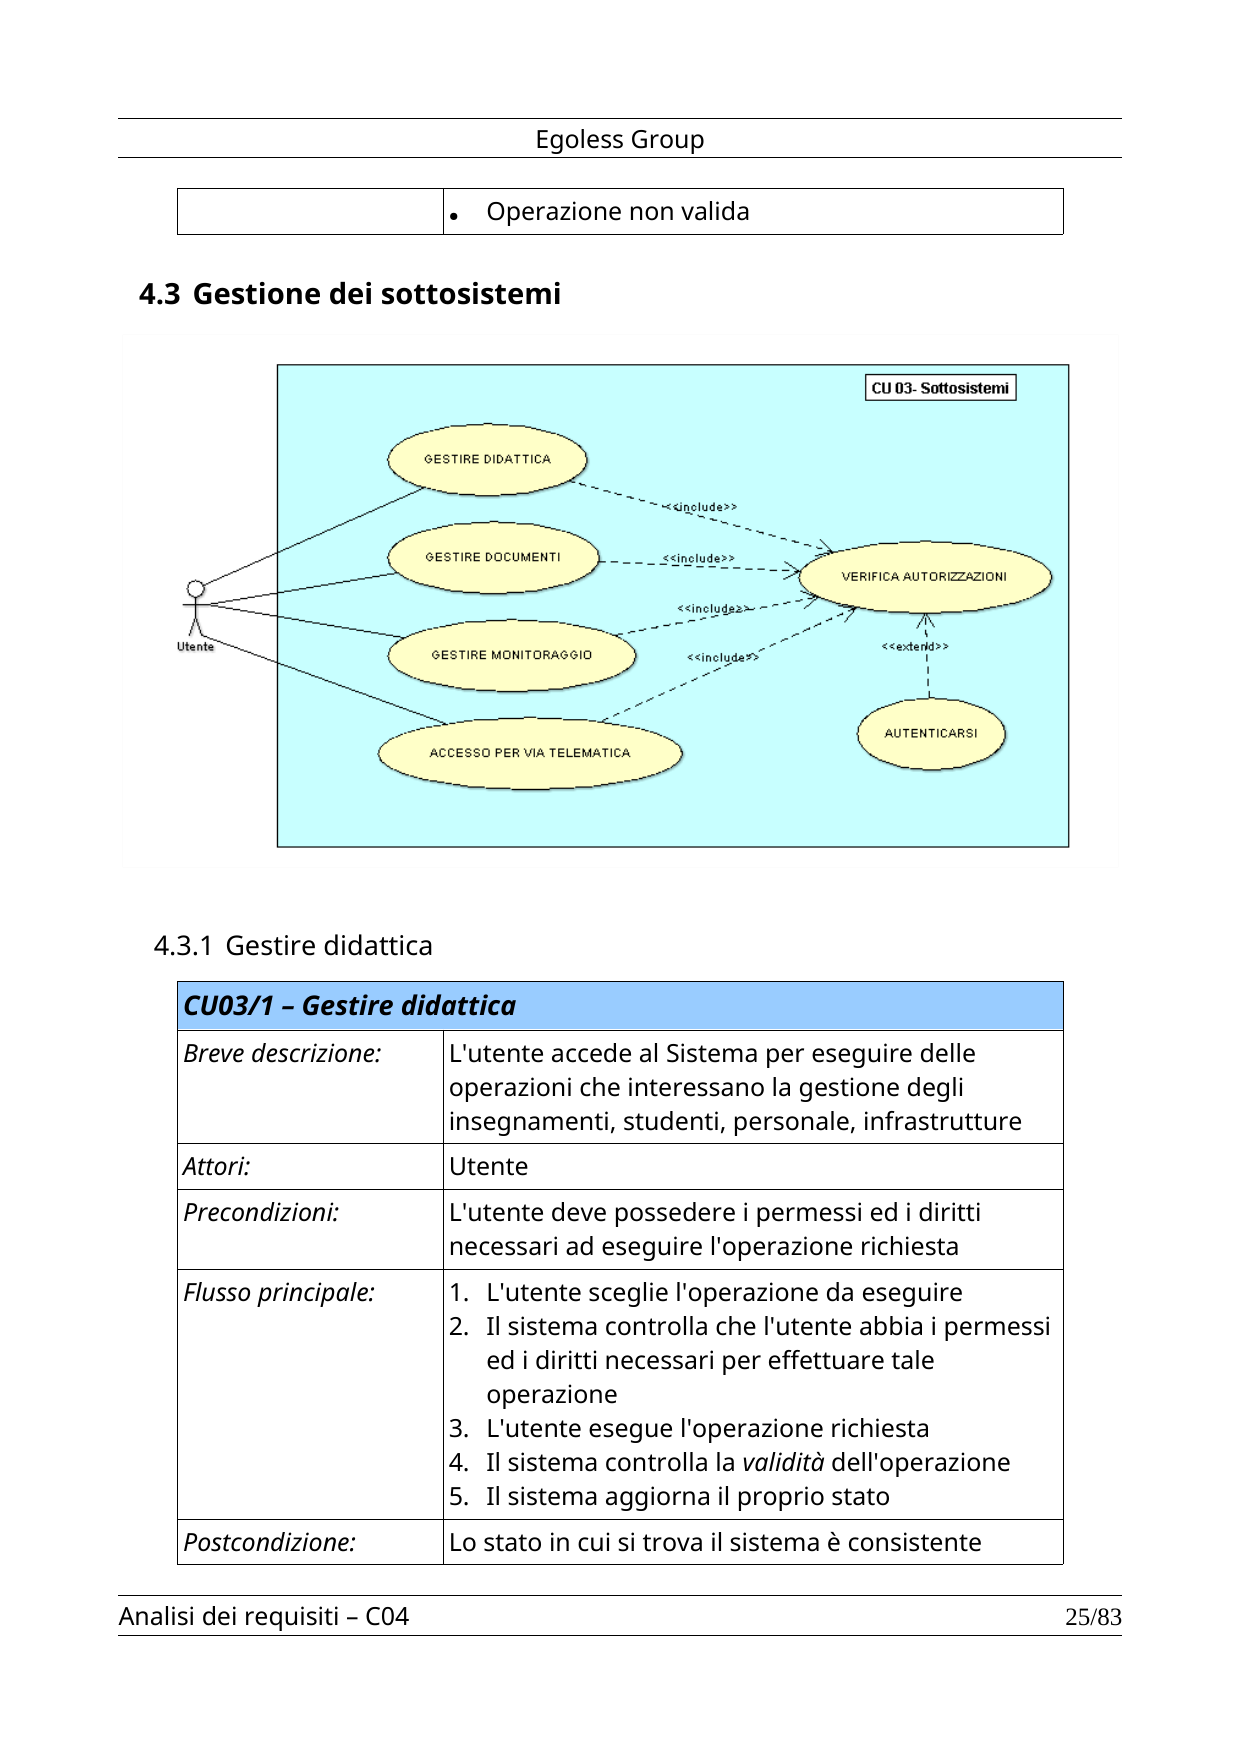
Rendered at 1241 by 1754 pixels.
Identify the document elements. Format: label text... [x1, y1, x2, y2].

picture [118, 330, 1122, 871]
table_cell Flusso principale: [178, 1270, 443, 1518]
table_cell Precondizioni: [178, 1190, 443, 1268]
table_cell Utente [444, 1144, 1063, 1189]
table_cell [178, 189, 443, 233]
subtitle Gestione dei sottosistemi [139, 273, 1122, 313]
table_cell Breve descrizione: [178, 1031, 443, 1143]
table_cell Attori: [178, 1144, 443, 1189]
table_cell L'utente sceglie l'operazione da eseguire Il sistema controlla che l'utente abbia i permessi ed i diritti necessari per effettuare tale operazione L'utente esegue l'operazione richiesta Il sistema controlla la validità dell'operazione Il sistema aggiorna il proprio stato [444, 1270, 1063, 1518]
table_cell L'utente accede al Sistema per eseguire delle operazioni che interessano la gestione degli insegnamenti, studenti, personale, infrastrutture [444, 1031, 1063, 1143]
table_cell Lo stato in cui si trova il sistema è consistente [444, 1520, 1063, 1564]
table_cell L'utente deve possedere i permessi ed i diritti necessari ad eseguire l'operazione richiesta [444, 1190, 1063, 1268]
table_cell Permessi e diritti insufficienti Annulla Operazione non valida [444, 189, 1063, 233]
table_header CU03/1 – Gestire didattica [178, 982, 1063, 1029]
table_cell Postcondizione: [178, 1520, 443, 1564]
subtitle Gestire didattica [153, 926, 1122, 963]
